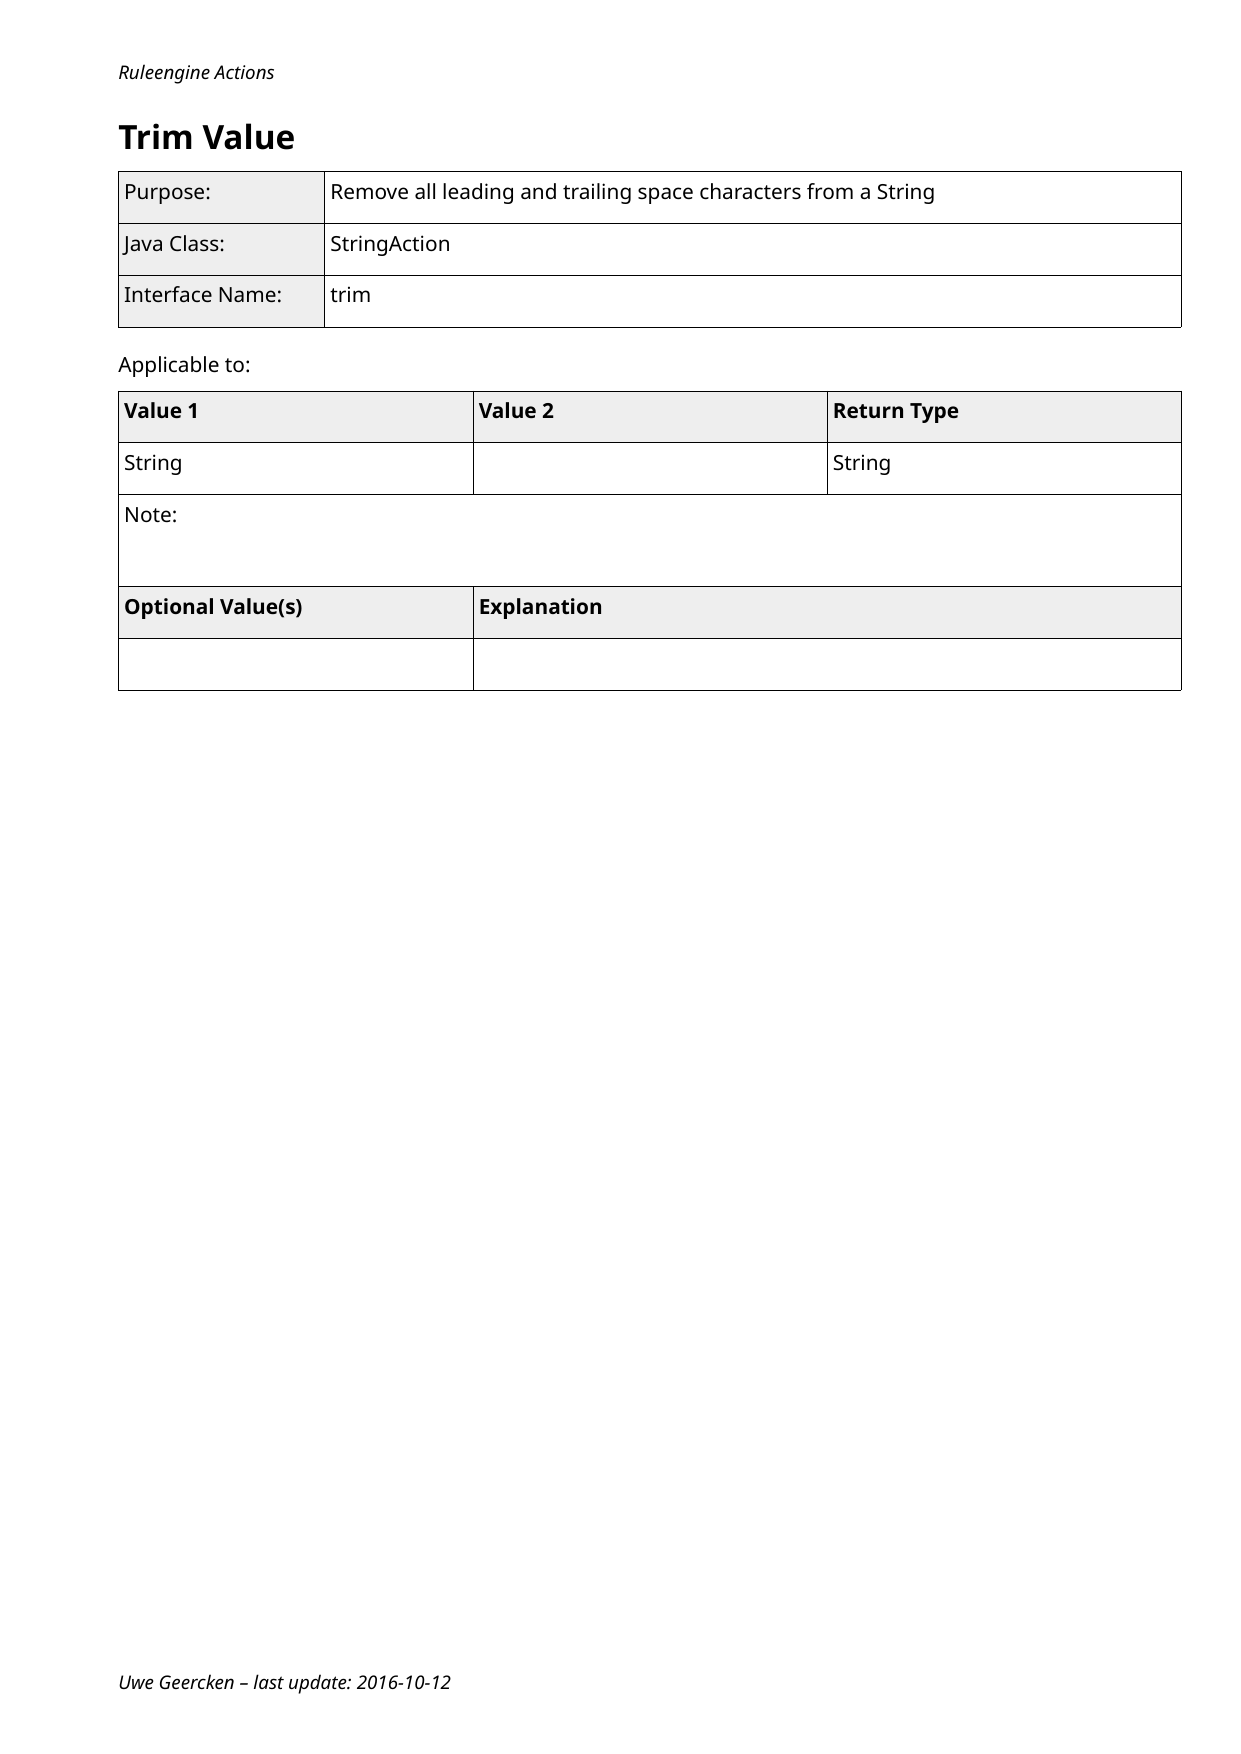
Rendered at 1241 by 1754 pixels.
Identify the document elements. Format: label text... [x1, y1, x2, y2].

table_cell Note: [119, 495, 1181, 586]
table_cell String [828, 443, 1181, 494]
text Trim Value [118, 114, 1181, 159]
table_header Purpose: [119, 172, 324, 223]
table_cell Explanation [474, 587, 1181, 638]
table_cell Optional Value(s) [119, 587, 473, 638]
table_header Remove all leading and trailing space characters from a String [325, 172, 1181, 223]
table_header Value 2 [474, 392, 827, 442]
table_cell String [119, 443, 473, 494]
table_cell [474, 639, 1181, 689]
table_header Value 1 [119, 392, 473, 442]
table_cell Interface Name: [119, 276, 324, 327]
table_cell [119, 639, 473, 689]
table_cell trim [325, 276, 1181, 327]
table_cell [474, 443, 827, 494]
table_header Return Type [828, 392, 1181, 442]
table_cell Java Class: [119, 224, 324, 275]
text Applicable to: [118, 350, 1181, 379]
table_cell StringAction [325, 224, 1181, 275]
